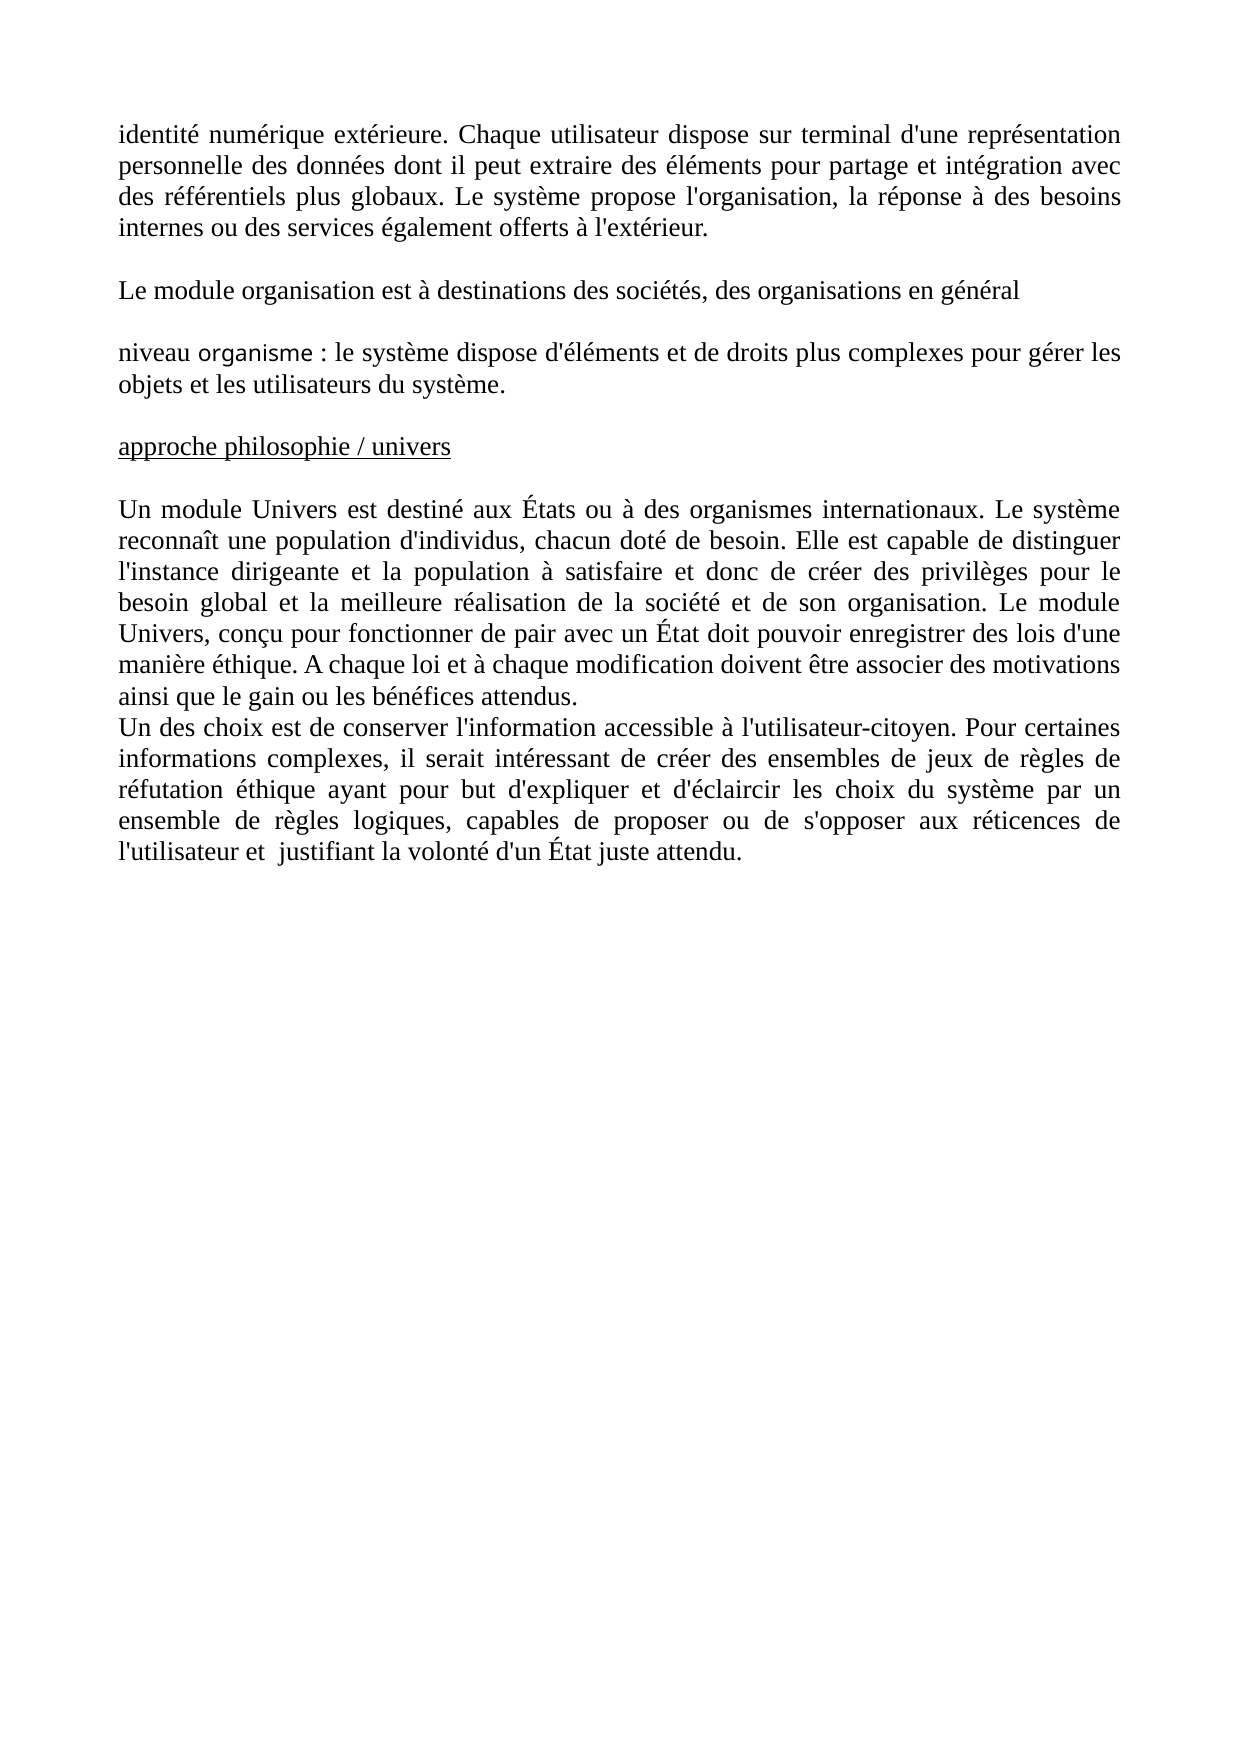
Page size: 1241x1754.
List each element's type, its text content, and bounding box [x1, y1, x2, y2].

text Le module organisation est à destinations des sociétés, des organisations en général [118, 274, 1122, 305]
text identité numérique extérieure. Chaque utilisateur dispose sur terminal d'une représentation personnelle des données dont il peut extraire des éléments pour partage et intégration avec des référentiels plus globaux. Le système propose l'organisation, la réponse à des besoins internes ou des services également offerts à l'extérieur. [118, 118, 1122, 243]
text Un des choix est de conserver l'information accessible à l'utilisateur-citoyen. Pour certaines informations complexes, il serait intéressant de créer des ensembles de jeux de règles de réfutation éthique ayant pour but d'expliquer et d'éclaircir les choix du système par un ensemble de règles logiques, capables de proposer ou de s'opposer aux réticences de l'utilisateur et justifiant la volonté d'un État juste attendu. [118, 711, 1122, 867]
text approche philosophie / univers [118, 431, 1122, 462]
text Un module Univers est destiné aux États ou à des organismes internationaux. Le système reconnaît une population d'individus, chacun doté de besoin. Elle est capable de distinguer l'instance dirigeante et la population à satisfaire et donc de créer des privilèges pour le besoin global et la meilleure réalisation de la société et de son organisation. Le module Univers, conçu pour fonctionner de pair avec un État doit pouvoir enregistrer des lois d'une manière éthique. A chaque loi et à chaque modification doivent être associer des motivations ainsi que le gain ou les bénéfices attendus. [118, 493, 1122, 711]
text niveau organisme : le système dispose d'éléments et de droits plus complexes pour gérer les objets et les utilisateurs du système. [118, 336, 1122, 399]
